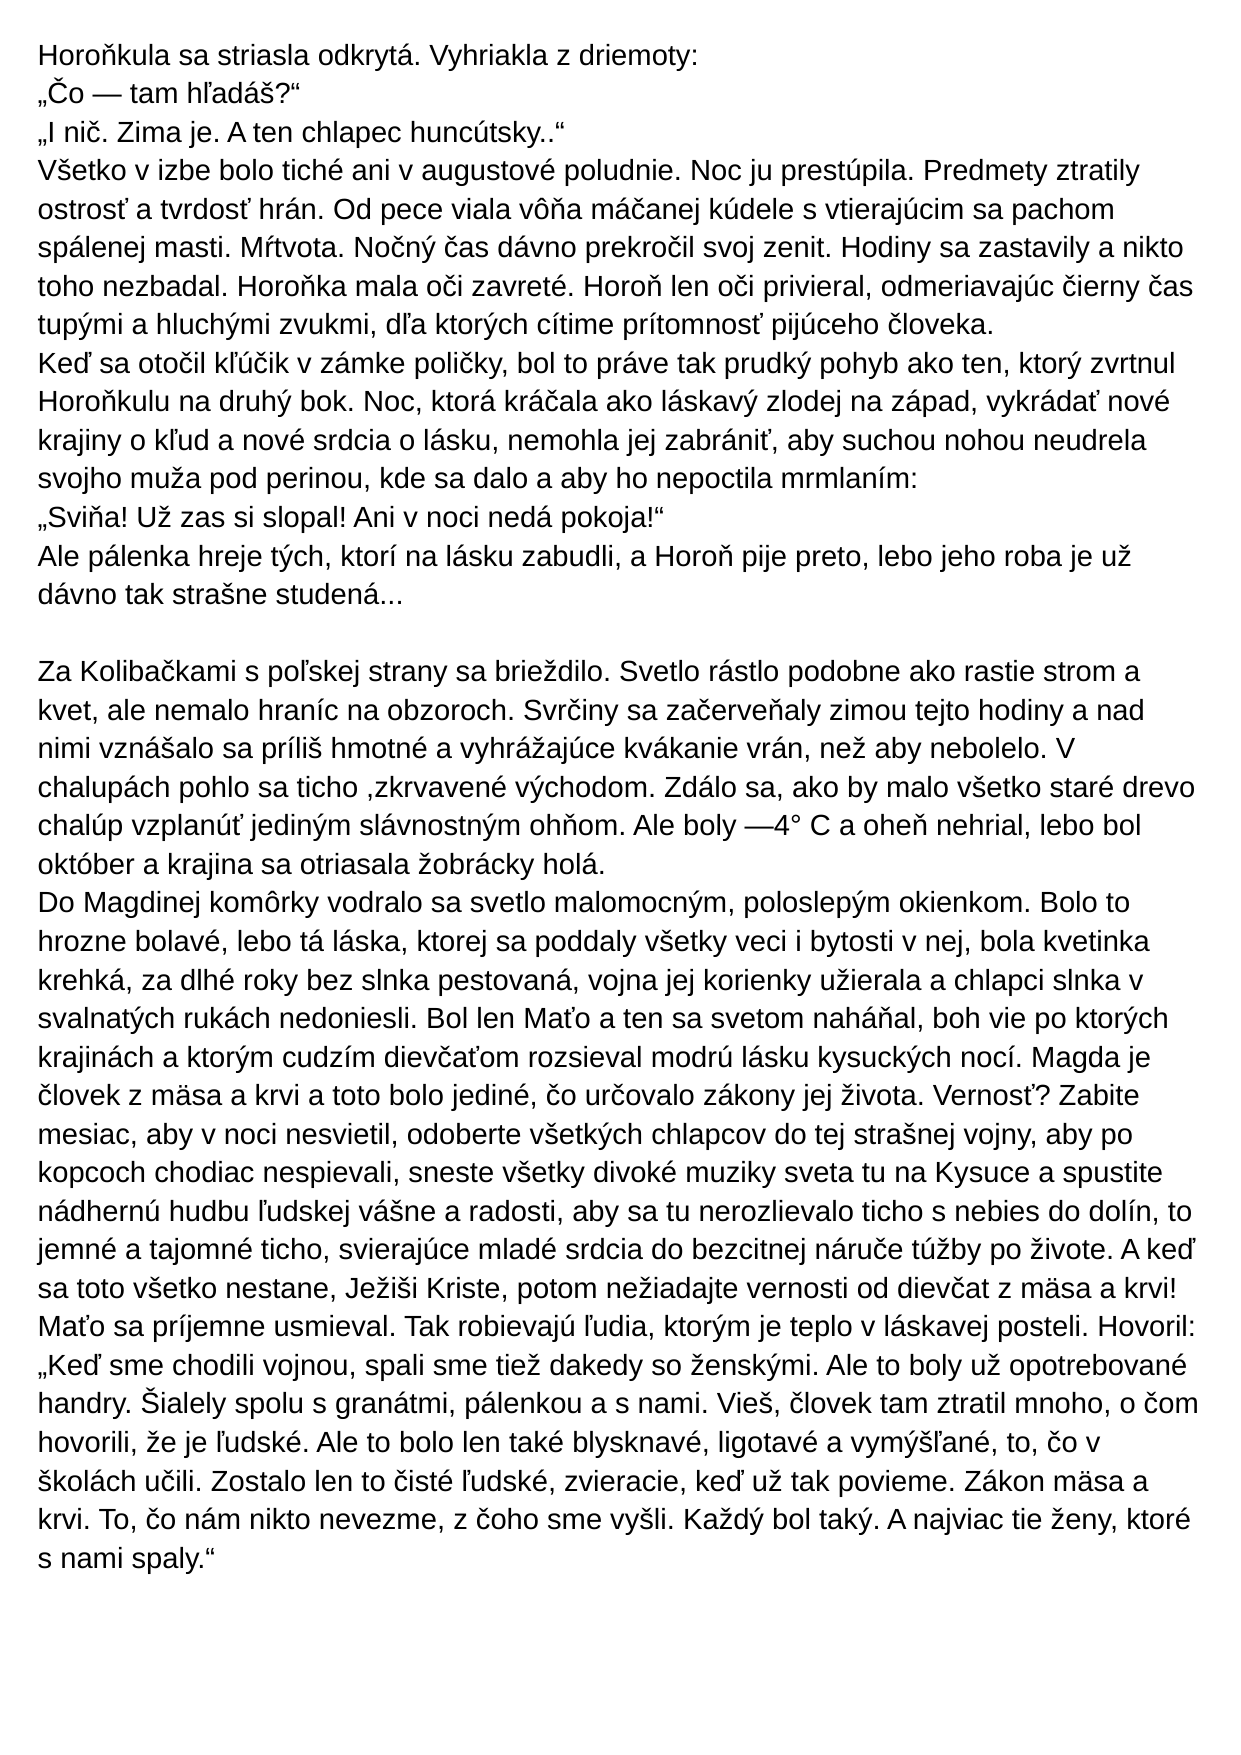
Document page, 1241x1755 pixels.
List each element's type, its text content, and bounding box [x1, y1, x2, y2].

text Všetko v izbe bolo tiché ani v augustové poludnie. Noc ju prestúpila. Predmety ztratily ostrosť a tvrdosť hrán. Od pece viala vôňa máčanej kúdele s vtierajúcim sa pachom spálenej masti. Mŕtvota. Nočný čas dávno prekročil svoj zenit. Hodiny sa zastavily a nikto toho nezbadal. Horoňka mala oči zavreté. Horoň len oči privieral, odmeriavajúc čierny čas tupými a hluchými zvukmi, dľa ktorých cítime prítomnosť pijúceho človeka. [37, 153, 1203, 341]
text Maťo sa príjemne usmieval. Tak robievajú ľudia, ktorým je teplo v láskavej posteli. Hovoril: [37, 1309, 1203, 1343]
text „Čo — tam hľadáš?“ [37, 76, 1203, 109]
text Horoňkula sa striasla odkrytá. Vyhriakla z driemoty: [37, 37, 1203, 71]
text Ale pálenka hreje tých, ktorí na lásku zabudli, a Horoň pije preto, lebo jeho roba je už dávno tak strašne studená... [37, 538, 1203, 611]
text Za Kolibačkami s poľskej strany sa brieždilo. Svetlo rástlo podobne ako rastie strom a kvet, ale nemalo hraníc na obzoroch. Svrčiny sa začerveňaly zimou tejto hodiny a nad nimi vznášalo sa príliš hmotné a vyhrážajúce kvákanie vrán, než aby nebolelo. V chalupách pohlo sa ticho ,zkrvavené východom. Zdálo sa, ako by malo všetko staré drevo chalúp vzplanúť jediným slávnostným ohňom. Ale boly —4° C a oheň nehrial, lebo bol október a krajina sa otriasala žobrácky holá. [37, 654, 1203, 880]
text „I nič. Zima je. A ten chlapec huncútsky..“ [37, 114, 1203, 148]
text „Sviňa! Už zas si slopal! Ani v noci nedá pokoja!“ [37, 500, 1203, 533]
text „Keď sme chodili vojnou, spali sme tiež dakedy so ženskými. Ale to boly už opotrebované handry. Šialely spolu s granátmi, pálenkou a s nami. Vieš, človek tam ztratil mnoho, o čom hovorili, že je ľudské. Ale to bolo len také blysknavé, ligotavé a vymýšľané, to, čo v školách učili. Zostalo len to čisté ľudské, zvieracie, keď už tak povieme. Zákon mäsa a krvi. To, čo nám nikto nevezme, z čoho sme vyšli. Každý bol taký. A najviac tie ženy, ktoré s nami spaly.“ [37, 1348, 1203, 1574]
text Keď sa otočil kľúčik v zámke poličky, bol to práve tak prudký pohyb ako ten, ktorý zvrtnul Horoňkulu na druhý bok. Noc, ktorá kráčala ako láskavý zlodej na západ, vykrádať nové krajiny o kľud a nové srdcia o lásku, nemohla jej zabrániť, aby suchou nohou neudrela svojho muža pod perinou, kde sa dalo a aby ho nepoctila mrmlaním: [37, 346, 1203, 495]
text Do Magdinej komôrky vodralo sa svetlo malomocným, poloslepým okienkom. Bolo to hrozne bolavé, lebo tá láska, ktorej sa poddaly všetky veci i bytosti v nej, bola kvetinka krehká, za dlhé roky bez slnka pestovaná, vojna jej korienky užierala a chlapci slnka v svalnatých rukách nedoniesli. Bol len Maťo a ten sa svetom naháňal, boh vie po ktorých krajinách a ktorým cudzím dievčaťom rozsieval modrú lásku kysuckých nocí. Magda je človek z mäsa a krvi a toto bolo jediné, čo určovalo zákony jej života. Vernosť? Zabite mesiac, aby v noci nesvietil, odoberte všetkých chlapcov do tej strašnej vojny, aby po kopcoch chodiac nespievali, sneste všetky divoké muziky sveta tu na Kysuce a spustite nádhernú hudbu ľudskej vášne a radosti, aby sa tu nerozlievalo ticho s nebies do dolín, to jemné a tajomné ticho, svierajúce mladé srdcia do bezcitnej náruče túžby po živote. A keď sa toto všetko nestane, Ježiši Kriste, potom nežiadajte vernosti od dievčat z mäsa a krvi! [37, 885, 1203, 1304]
